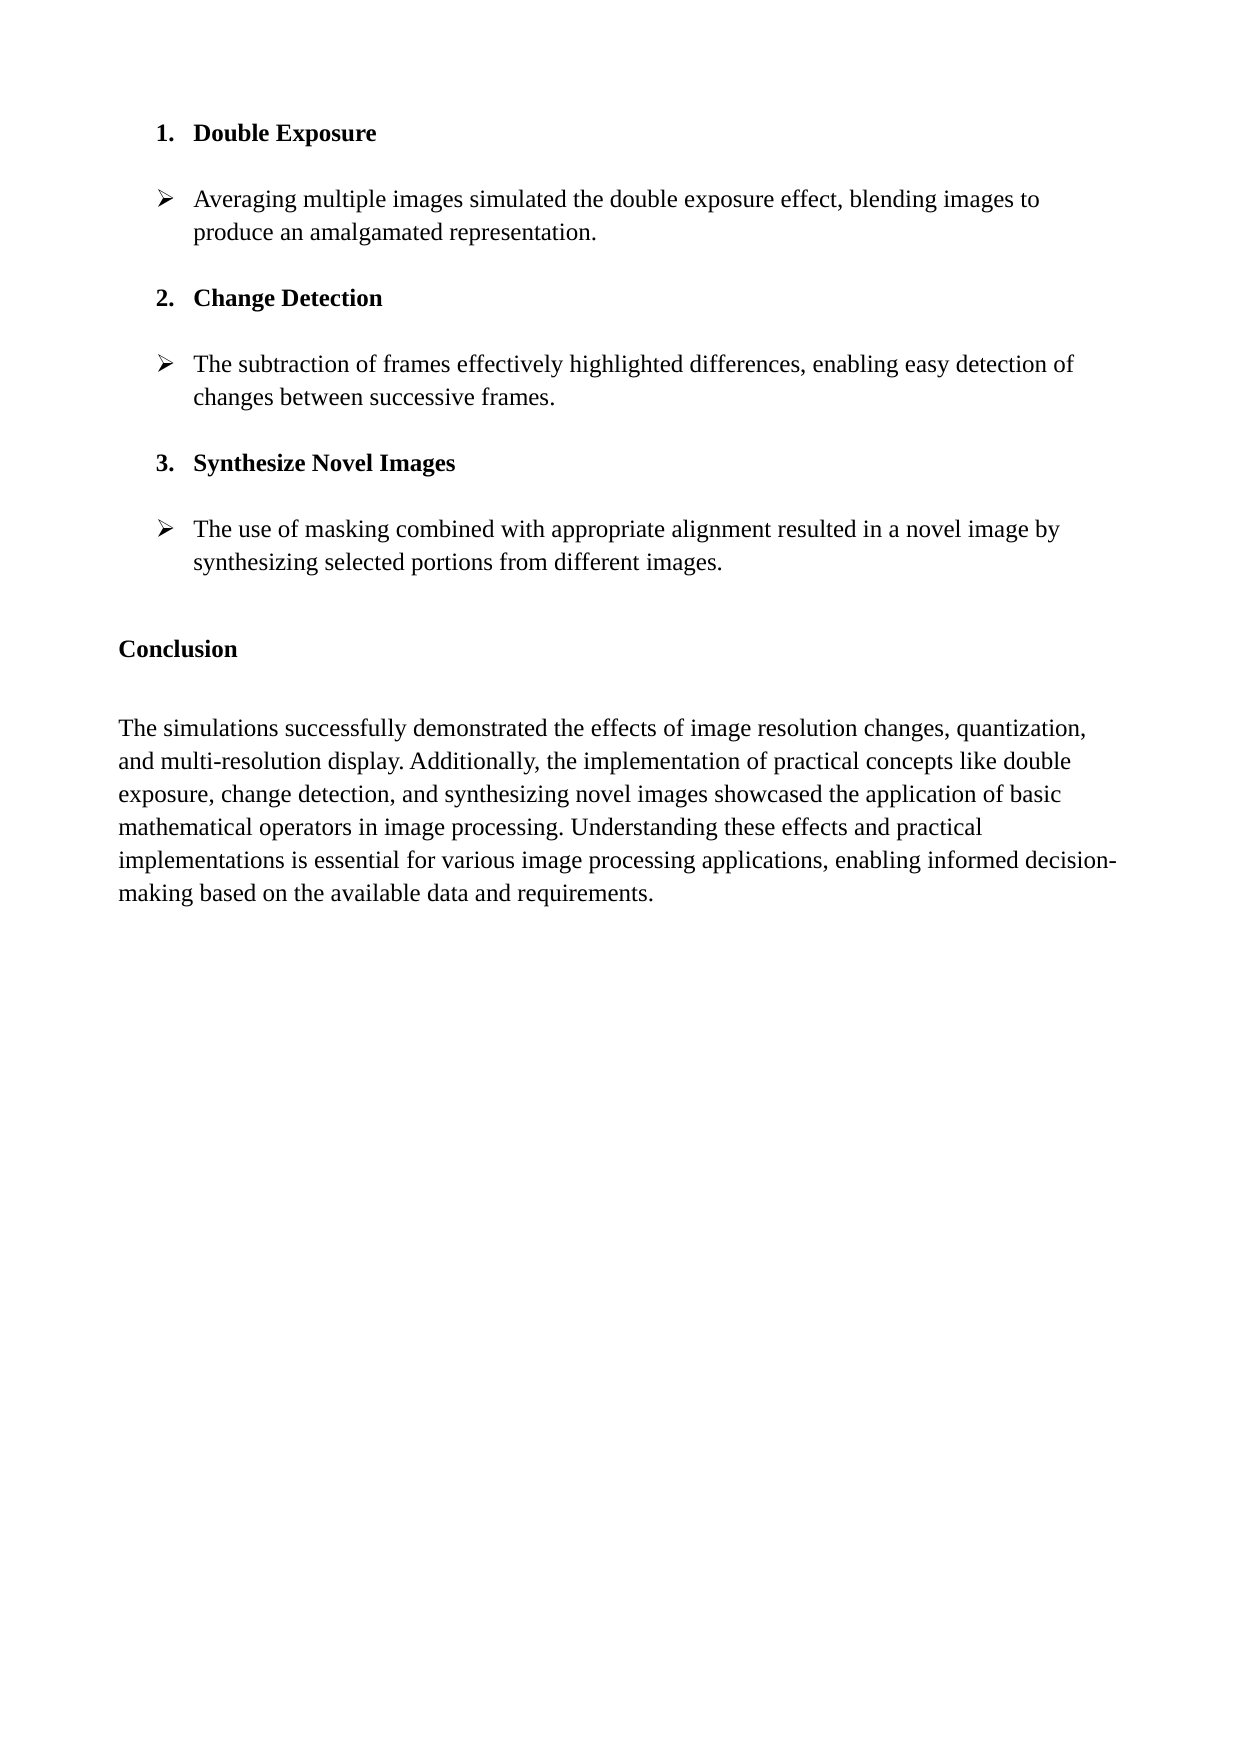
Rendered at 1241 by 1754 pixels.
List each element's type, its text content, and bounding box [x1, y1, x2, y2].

list Synthesize Novel Images [156, 448, 1122, 477]
text The simulations successfully demonstrated the effects of image resolution changes, quantization, and multi-resolution display. Additionally, the implementation of practical concepts like double exposure, change detection, and synthesizing novel images showcased the application of basic mathematical operators in image processing. Understanding these effects and practical implementations is essential for various image processing applications, enabling informed decision-making based on the available data and requirements. [118, 713, 1122, 907]
subtitle Conclusion [118, 634, 1122, 663]
list The use of masking combined with appropriate alignment resulted in a novel image by synthesizing selected portions from different images. [156, 514, 1122, 576]
list Double Exposure [156, 118, 1122, 147]
list Change Detection [156, 283, 1122, 312]
list Averaging multiple images simulated the double exposure effect, blending images to produce an amalgamated representation. [156, 184, 1122, 246]
list The subtraction of frames effectively highlighted differences, enabling easy detection of changes between successive frames. [156, 349, 1122, 411]
